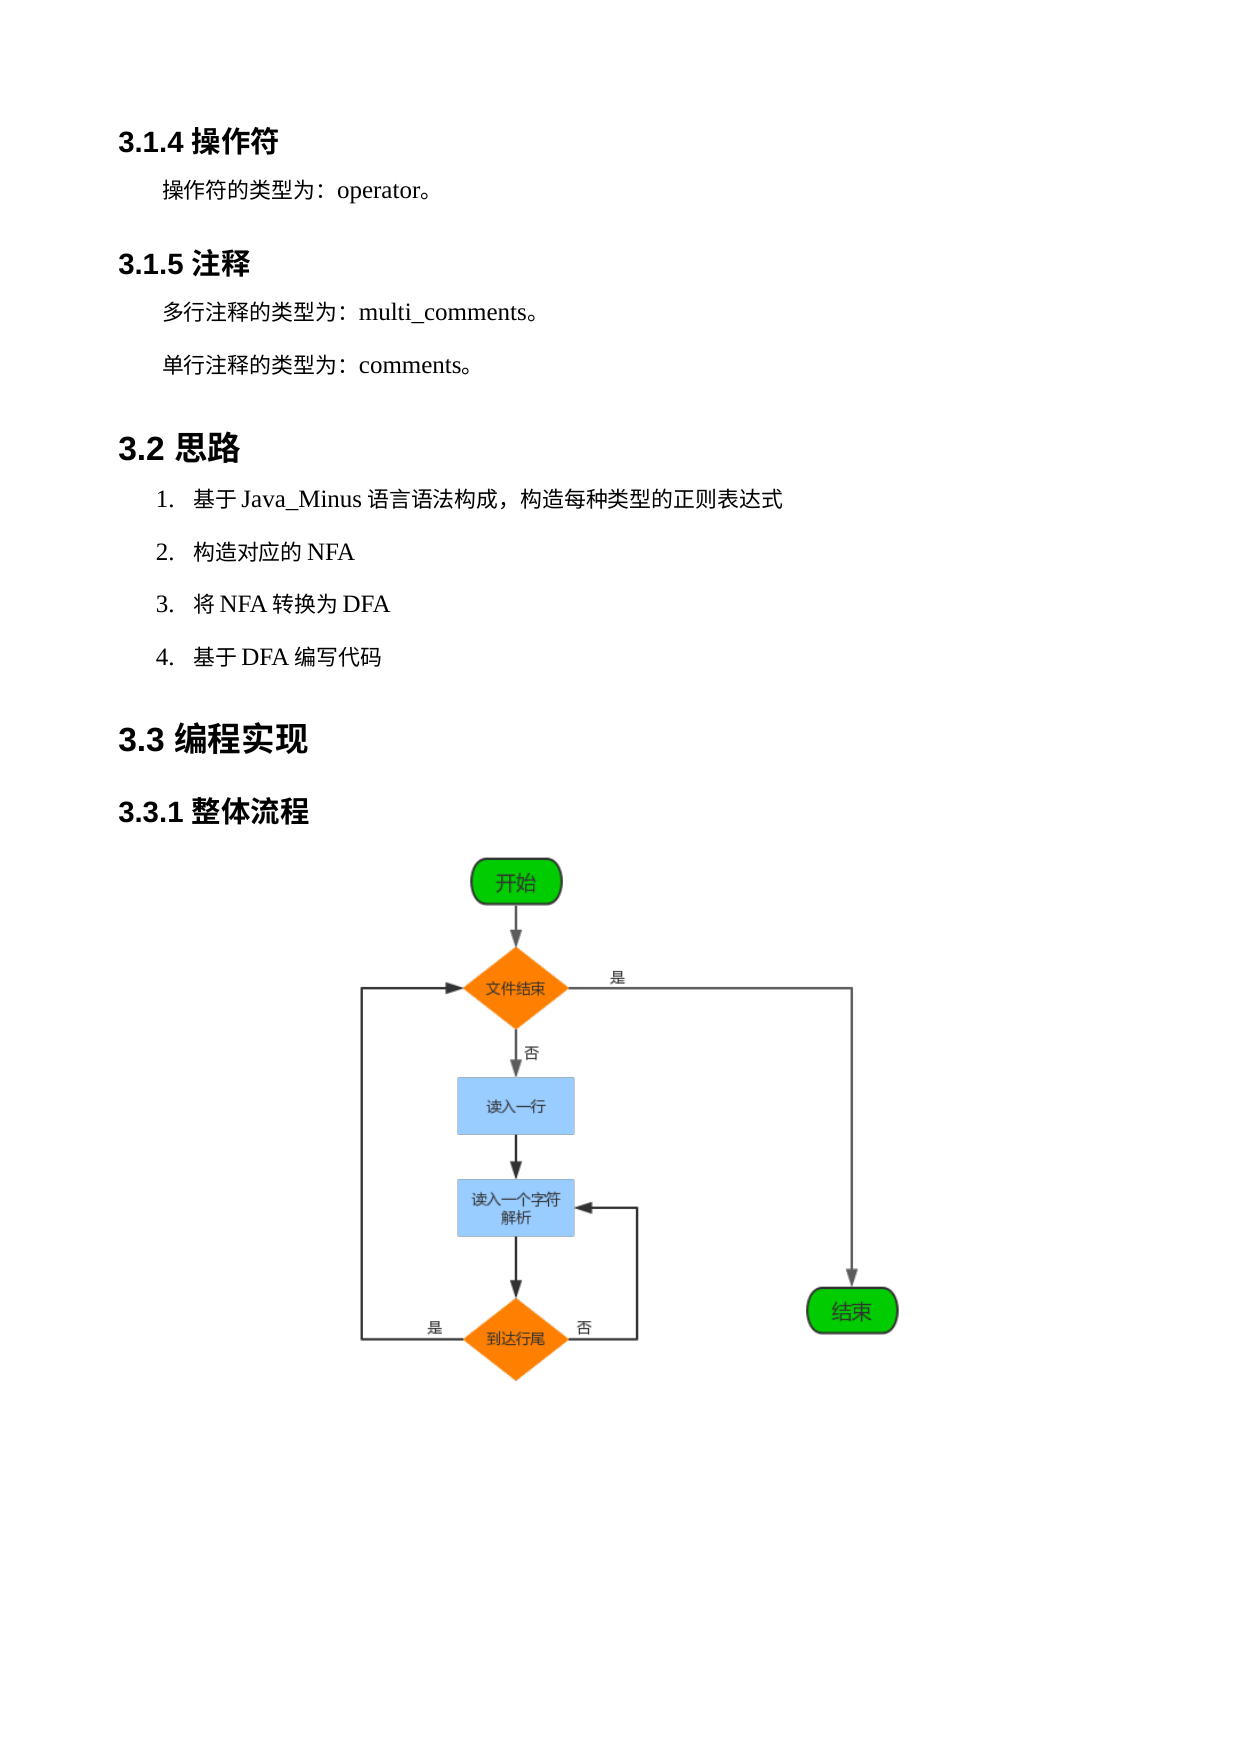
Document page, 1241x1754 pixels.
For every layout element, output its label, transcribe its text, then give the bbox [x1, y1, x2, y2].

list 基于DFA编写代码 [156, 639, 1122, 671]
subtitle 3.2 思路 [118, 421, 1122, 469]
text 单行注释的类型为：comments。 [118, 348, 1122, 379]
list 将NFA转换为DFA [156, 587, 1122, 619]
subtitle 3.1.4 操作符 [118, 118, 1122, 161]
subtitle 3.1.5 注释 [118, 240, 1122, 283]
picture [307, 843, 933, 1393]
list 构造对应的NFA [156, 534, 1122, 566]
subtitle 3.3.1 整体流程 [118, 788, 1122, 831]
list 基于Java_Minus语言语法构成，构造每种类型的正则表达式 [156, 482, 1122, 514]
text 操作符的类型为：operator。 [118, 173, 1122, 205]
subtitle 3.3 编程实现 [118, 713, 1122, 761]
text 多行注释的类型为：multi_comments。 [118, 295, 1122, 327]
